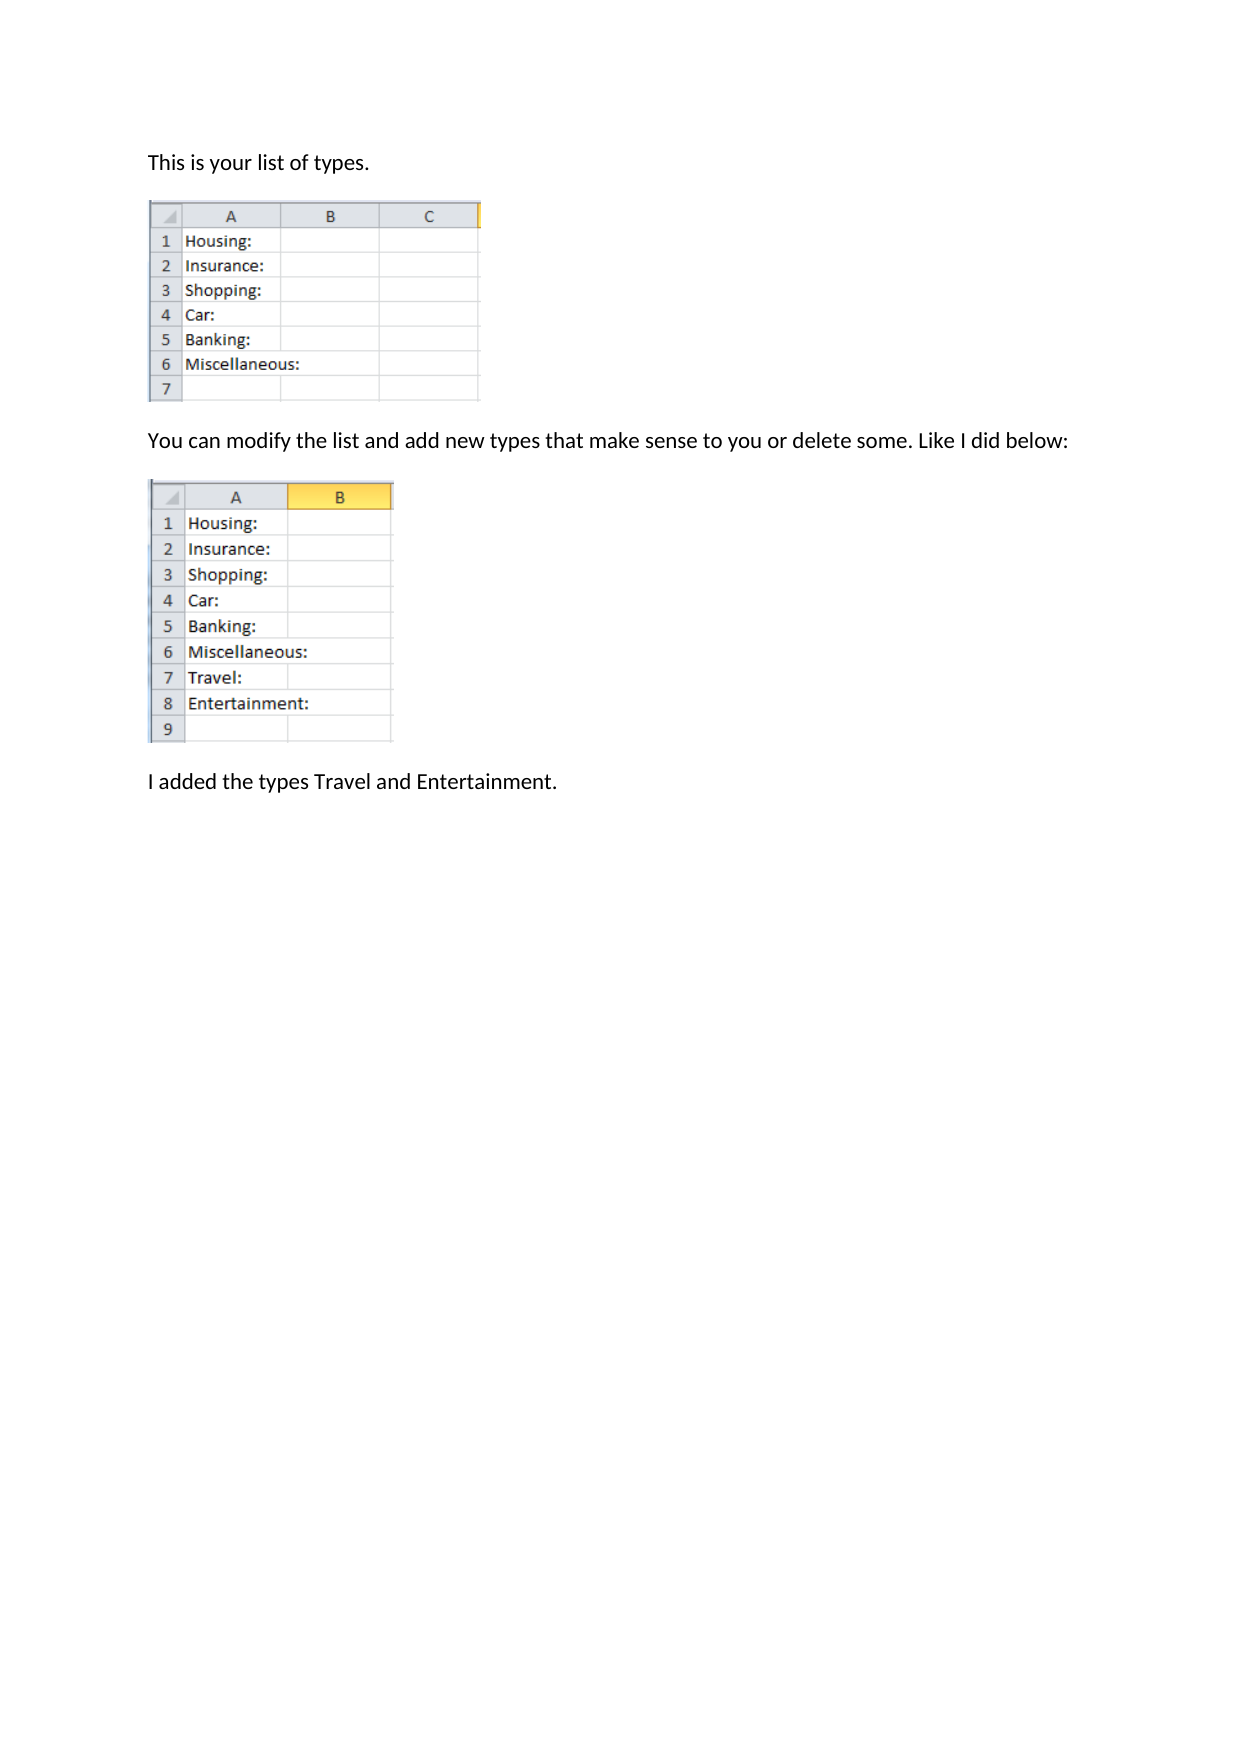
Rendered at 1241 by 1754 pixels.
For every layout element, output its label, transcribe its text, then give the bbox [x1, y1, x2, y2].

text I added the types Travel and Entertainment. [148, 767, 1093, 796]
picture [147, 479, 394, 743]
text This is your list of types. [148, 148, 1093, 176]
picture [147, 200, 481, 402]
text You can modify the list and add new types that make sense to you or delete some. Like I did below: [148, 426, 1093, 454]
